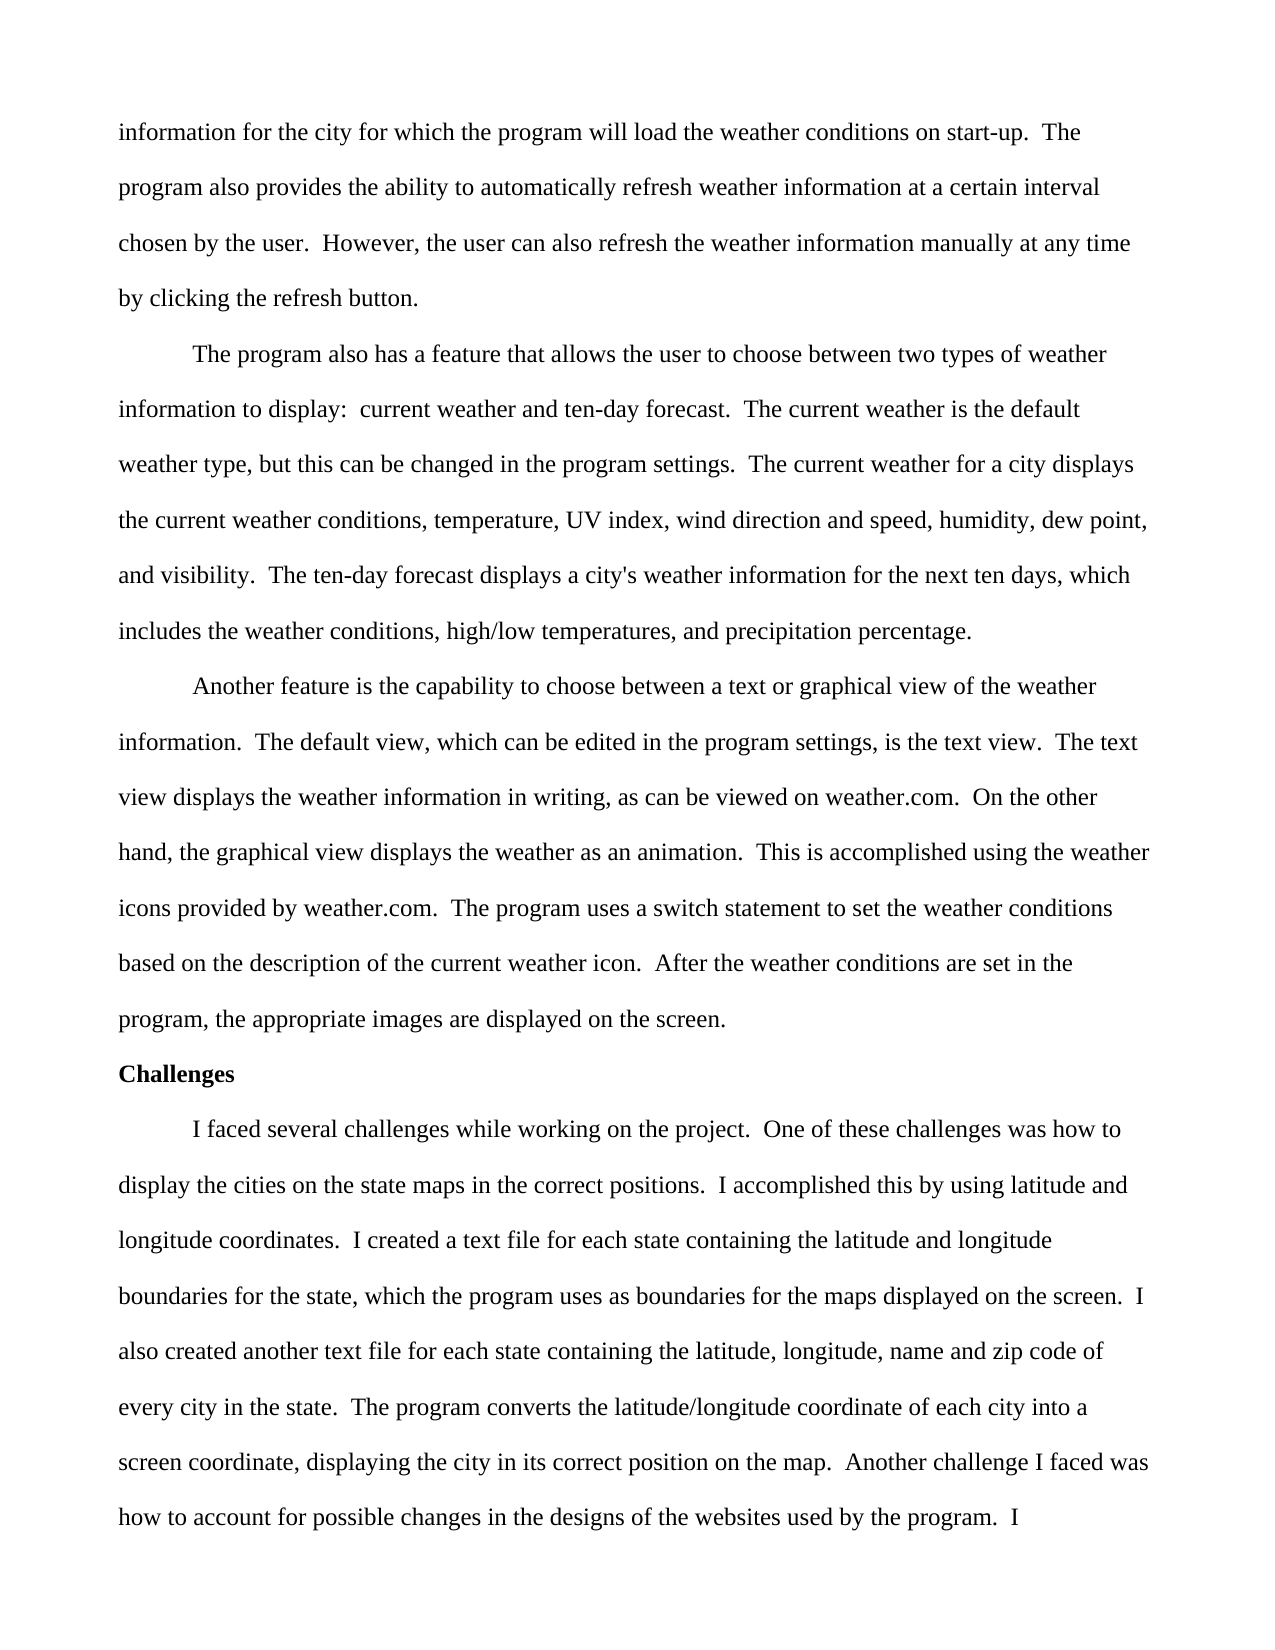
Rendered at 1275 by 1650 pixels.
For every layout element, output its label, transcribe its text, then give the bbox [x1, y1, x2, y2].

text information for the city for which the program will load the weather conditions on start-up. The program also provides the ability to automatically refresh weather information at a certain interval chosen by the user. However, the user can also refresh the weather information manually at any time by clicking the refresh button. [118, 118, 1157, 312]
text The program also has a feature that allows the user to choose between two types of weather information to display: current weather and ten-day forecast. The current weather is the default weather type, but this can be changed in the program settings. The current weather for a city displays the current weather conditions, temperature, UV index, wind direction and speed, humidity, dew point, and visibility. The ten-day forecast displays a city's weather information for the next ten days, which includes the weather conditions, high/low temperatures, and precipitation percentage. [118, 340, 1157, 644]
text I faced several challenges while working on the project. One of these challenges was how to display the cities on the state maps in the correct positions. I accomplished this by using latitude and longitude coordinates. I created a text file for each state containing the latitude and longitude boundaries for the state, which the program uses as boundaries for the maps displayed on the screen. I also created another text file for each state containing the latitude, longitude, name and zip code of every city in the state. The program converts the latitude/longitude coordinate of each city into a screen coordinate, displaying the city in its correct position on the map. Another challenge I faced was how to account for possible changes in the designs of the websites used by the program. I [118, 1116, 1157, 1531]
text Challenges [118, 1060, 1157, 1088]
text Another feature is the capability to choose between a text or graphical view of the weather information. The default view, which can be edited in the program settings, is the text view. The text view displays the weather information in writing, as can be viewed on weather.com. On the other hand, the graphical view displays the weather as an animation. This is accomplished using the weather icons provided by weather.com. The program uses a switch statement to set the weather conditions based on the description of the current weather icon. After the weather conditions are set in the program, the appropriate images are displayed on the screen. [118, 672, 1157, 1032]
